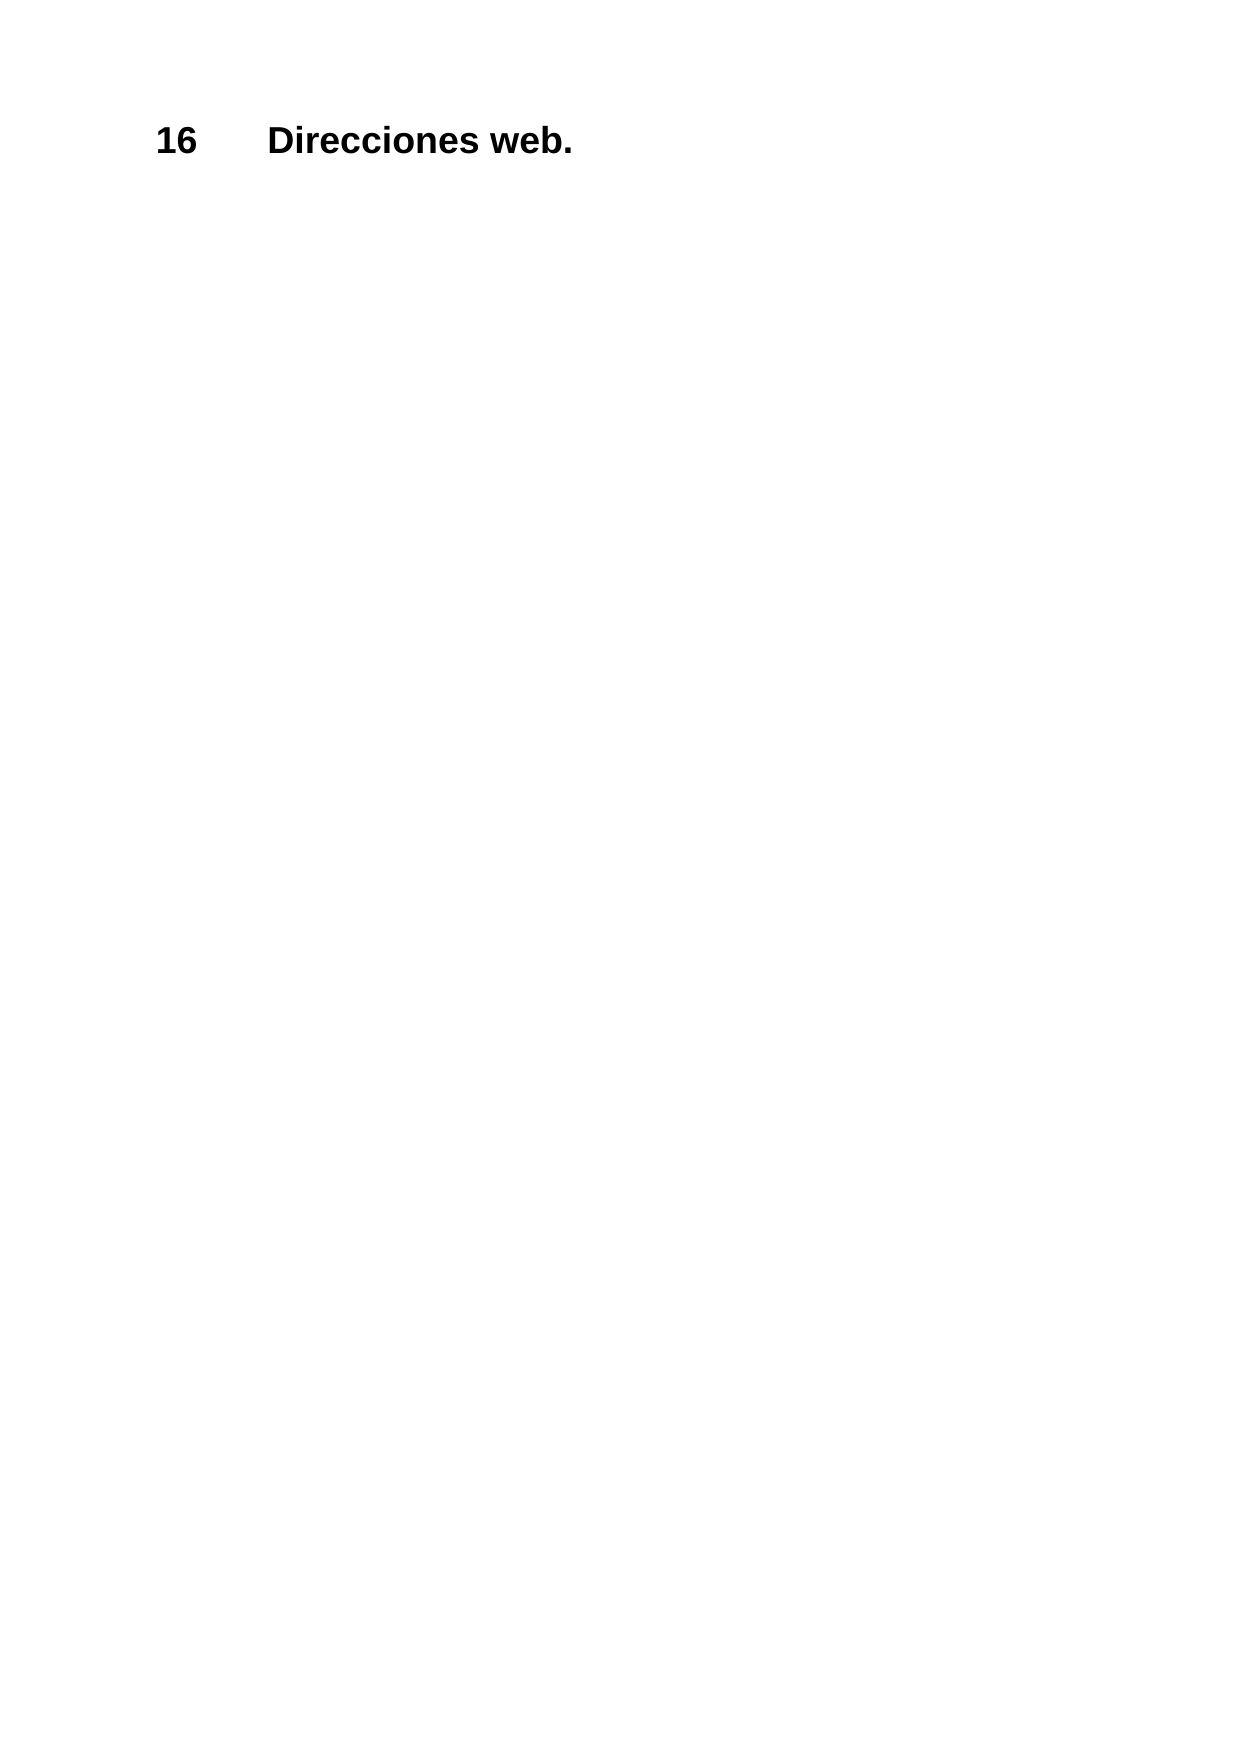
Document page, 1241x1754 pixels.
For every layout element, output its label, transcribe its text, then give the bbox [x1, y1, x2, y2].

subtitle Direcciones web. [156, 118, 1122, 161]
